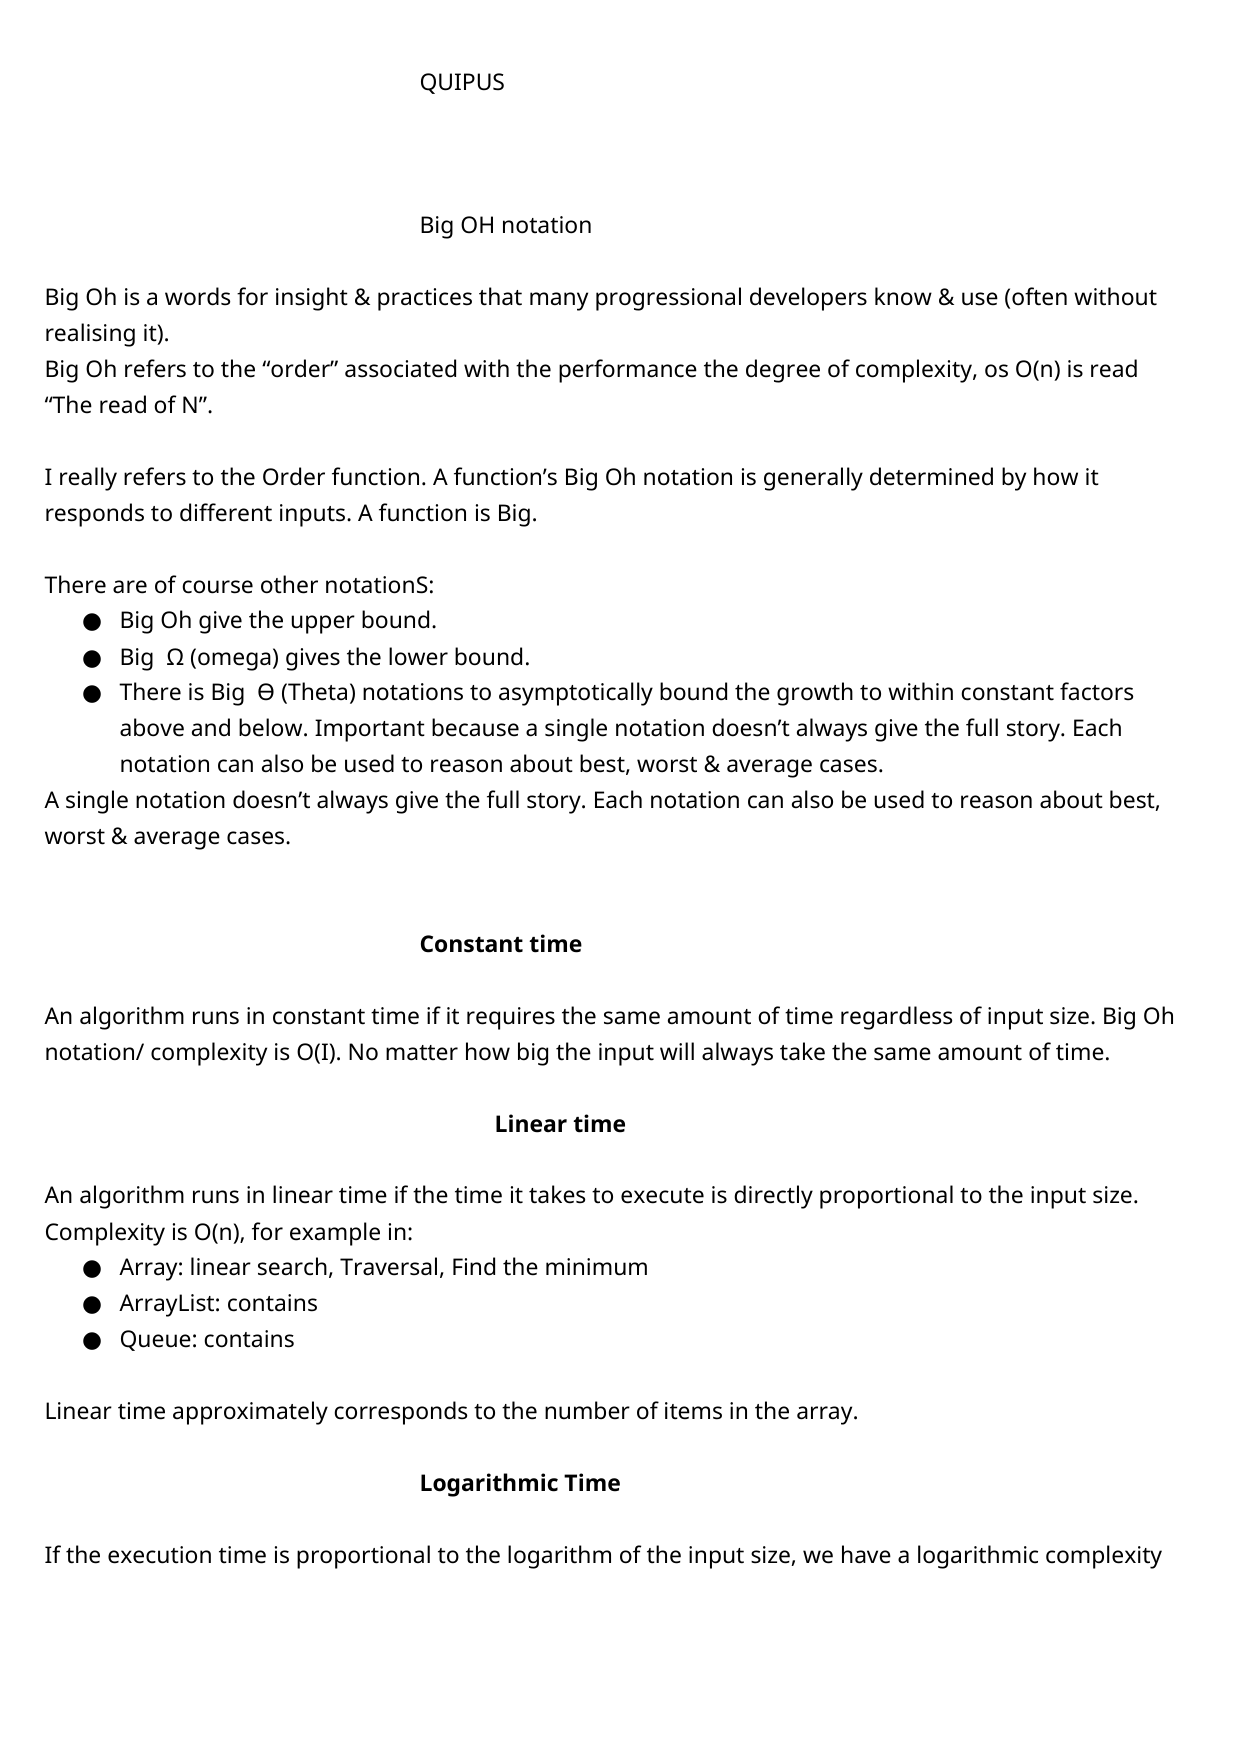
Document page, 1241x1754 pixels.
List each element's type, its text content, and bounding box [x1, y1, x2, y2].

text A single notation doesn’t always give the full story. Each notation can also be used to reason about best, worst & average cases. [44, 784, 1180, 851]
text Big OH notation [44, 209, 1180, 240]
list Big Oh give the upper bound. [82, 604, 1180, 636]
text Linear time [44, 1108, 1180, 1139]
text If the execution time is proportional to the logarithm of the input size, we have a logarithmic complexity [44, 1539, 1180, 1570]
text An algorithm runs in constant time if it requires the same amount of time regardless of input size. Big Oh notation/ complexity is O(I). No matter how big the input will always take the same amount of time. [44, 1000, 1180, 1067]
text Linear time approximately corresponds to the number of items in the array. [44, 1395, 1180, 1426]
text Big Oh refers to the “order” associated with the performance the degree of complexity, os O(n) is read “The read of N”. [44, 353, 1180, 420]
list Queue: contains [82, 1323, 1180, 1354]
list ArrayList: contains [82, 1287, 1180, 1318]
text I really refers to the Order function. A function’s Big Oh notation is generally determined by how it responds to different inputs. A function is Big. [44, 461, 1180, 528]
list There is Big Ɵ (Theta) notations to asymptotically bound the growth to within constant factors above and below. Important because a single notation doesn’t always give the full story. Each notation can also be used to reason about best, worst & average cases. [82, 676, 1180, 779]
text Complexity is O(n), for example in: [44, 1215, 1180, 1247]
list Array: linear search, Traversal, Find the minimum [82, 1251, 1180, 1283]
text Big Oh is a words for insight & practices that many progressional developers know & use (often without realising it). [44, 281, 1180, 348]
text An algorithm runs in linear time if the time it takes to execute is directly proportional to the input size. [44, 1179, 1180, 1211]
text There are of course other notationS: [44, 568, 1180, 600]
list Big Ω (omega) gives the lower bound. [82, 640, 1180, 672]
text QUIPUS [44, 65, 1180, 97]
text Logarithmic Time [44, 1467, 1180, 1498]
text Constant time [419, 928, 1180, 959]
